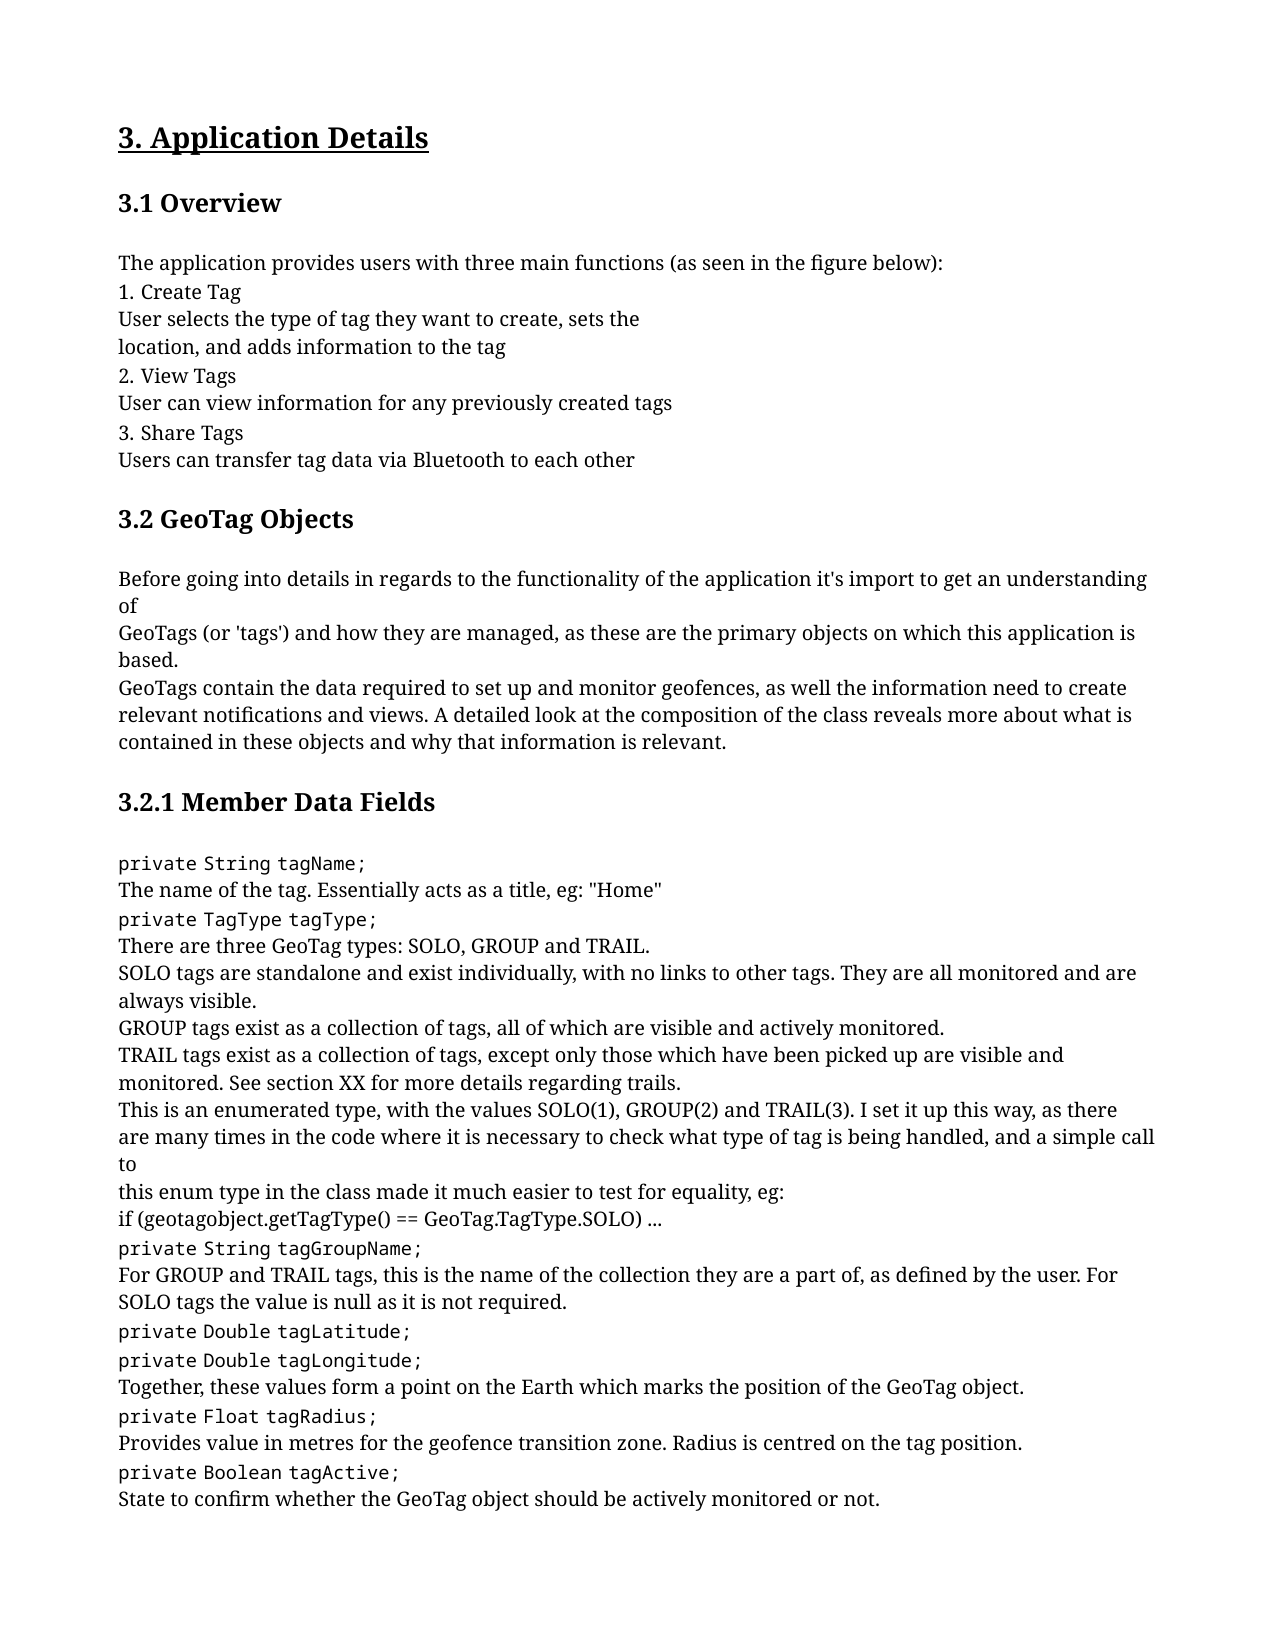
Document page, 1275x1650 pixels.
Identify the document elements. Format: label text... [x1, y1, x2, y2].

text 3.1 Overview [118, 186, 1157, 220]
text 3.2.1 Member Data Fields [118, 784, 1157, 818]
text 3. Application Details [118, 118, 1157, 157]
text 3.2 GeoTag Objects [118, 502, 1157, 536]
text private String tagName; The name of the tag. Essentially acts as a title, eg: "Home" private TagType tagType; There are three GeoTag types: SOLO, GROUP and TRAIL. SOLO tags are standalone and exist individually, with no links to other tags. They are all monitored and are always visible. GROUP tags exist as a collection of tags, all of which are visible and actively monitored. TRAIL tags exist as a collection of tags, except only those which have been picked up are visible and monitored. See section XX for more details regarding trails. This is an enumerated type, with the values SOLO(1), GROUP(2) and TRAIL(3). I set it up this way, as there are many times in the code where it is necessary to check what type of tag is being handled, and a simple call to this enum type in the class made it much easier to test for equality, eg: if (geotagobject.getTagType() == GeoTag.TagType.SOLO) ... private String tagGroupName; For GROUP and TRAIL tags, this is the name of the collection they are a part of, as defined by the user. For SOLO tags the value is null as it is not required. private Double tagLatitude; private Double tagLongitude; Together, these values form a point on the Earth which marks the position of the GeoTag object. private Float tagRadius; Provides value in metres for the geofence transition zone. Radius is centred on the tag position. private Boolean tagActive; State to confirm whether the GeoTag object should be actively monitored or not. [118, 847, 1157, 1512]
text The application provides users with three main functions (as seen in the figure below): 1. Create Tag User selects the type of tag they want to create, sets the location, and adds information to the tag 2. View Tags User can view information for any previously created tags 3. Share Tags Users can transfer tag data via Bluetooth to each other [118, 249, 1157, 473]
text Before going into details in regards to the functionality of the application it's import to get an understanding of GeoTags (or 'tags') and how they are managed, as these are the primary objects on which this application is based. GeoTags contain the data required to set up and monitor geofences, as well the information need to create relevant notifications and views. A detailed look at the composition of the class reveals more about what is contained in these objects and why that information is relevant. [118, 565, 1157, 756]
